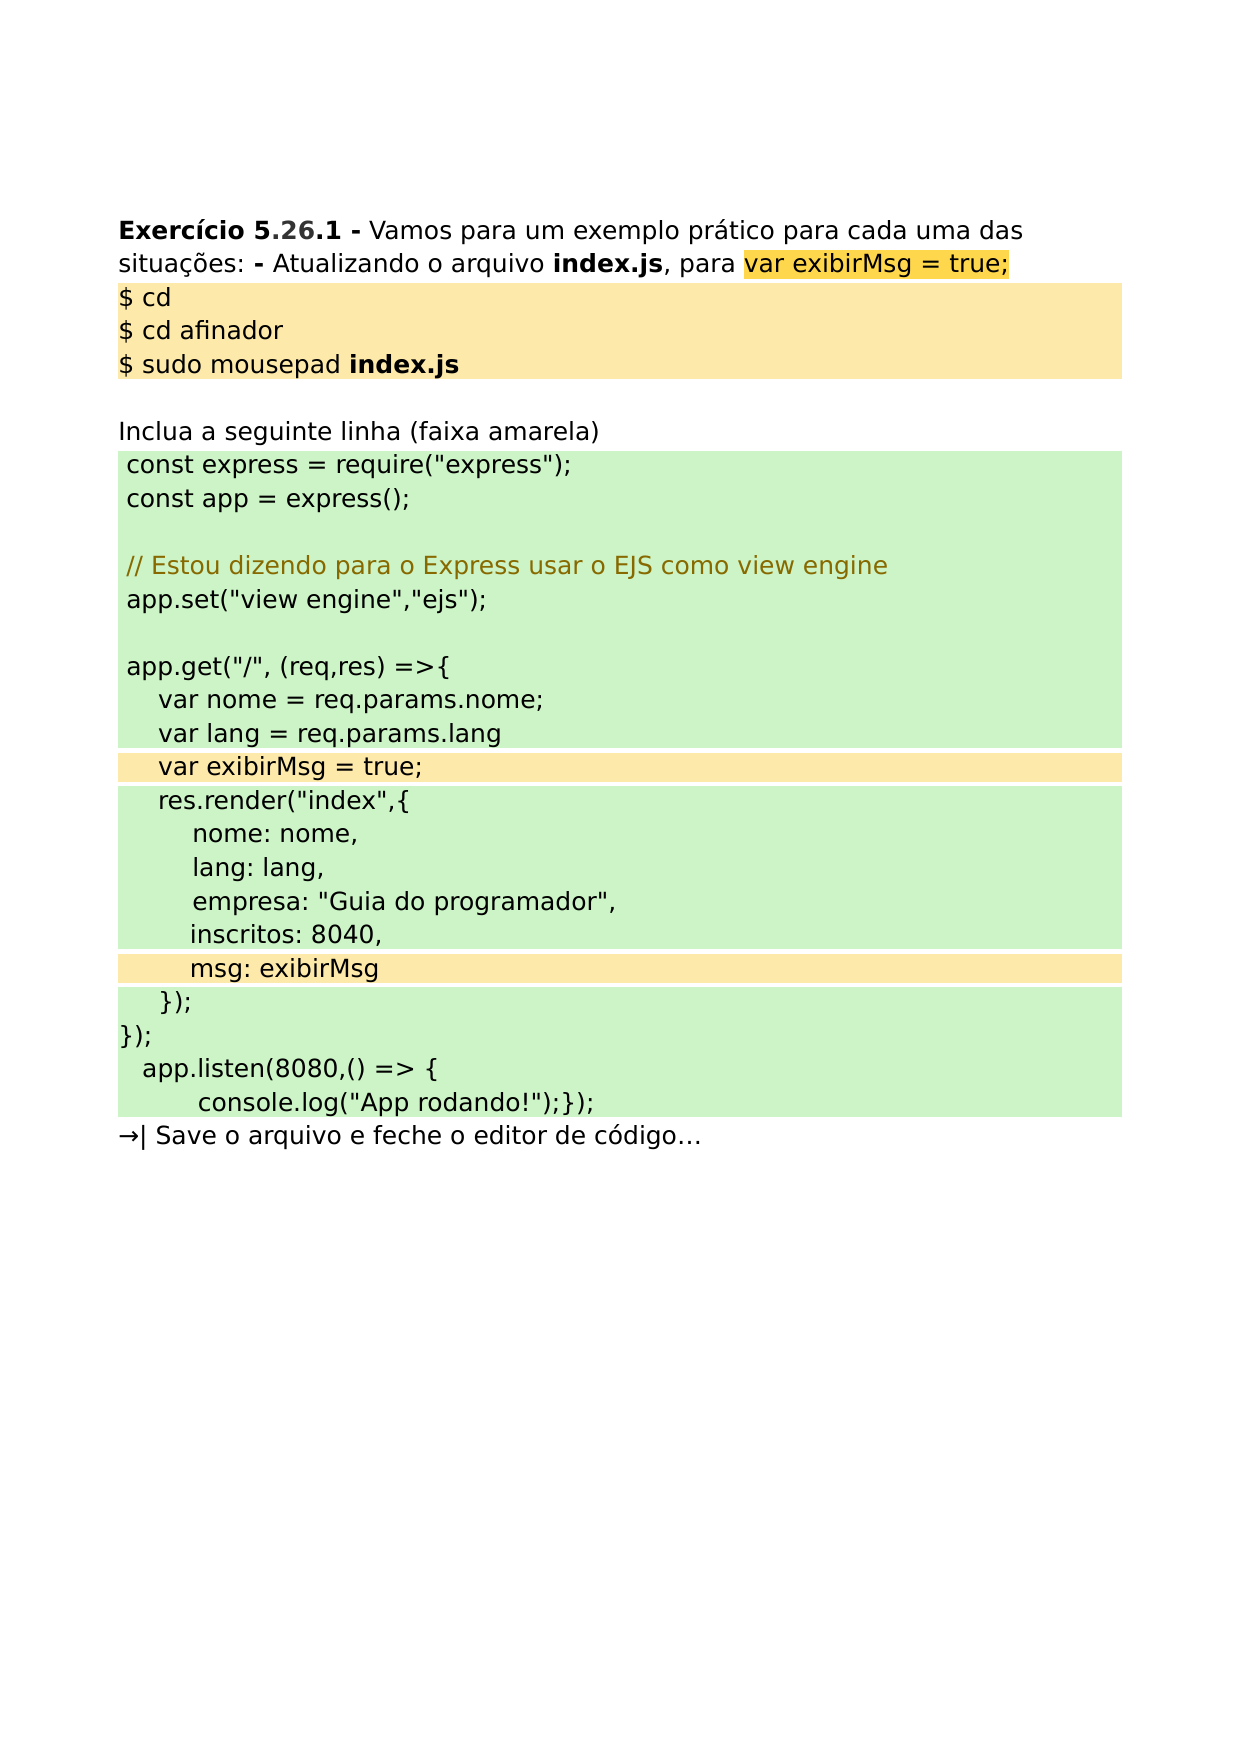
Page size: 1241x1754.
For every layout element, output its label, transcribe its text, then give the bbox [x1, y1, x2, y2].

text Exercício 5.26.1 - Vamos para um exemplo prático para cada uma das situações: - Atualizando o arquivo index.js, para var exibirMsg = true; [118, 216, 1122, 279]
text console.log("App rodando!");}); [118, 1088, 1122, 1117]
text const app = express(); [118, 484, 1122, 513]
text app.get("/", (req,res) =>{ [118, 652, 1122, 681]
text // Estou dizendo para o Express usar o EJS como view engine [118, 551, 1122, 581]
text app.set("view engine","ejs"); [118, 585, 1122, 614]
text res.render("index",{ [118, 786, 1122, 815]
text empresa: "Guia do programador", [118, 887, 1122, 916]
text $ cd afinador [118, 317, 1122, 346]
text $ cd [118, 283, 1122, 312]
text $ sudo mousepad index.js [118, 350, 1122, 379]
text var exibirMsg = true; [118, 753, 1122, 782]
text var nome = req.params.nome; [118, 686, 1122, 715]
text nome: nome, [118, 820, 1122, 849]
text app.listen(8080,() => { [118, 1054, 1122, 1084]
text var lang = req.params.lang [118, 719, 1122, 748]
text →| Save o arquivo e feche o editor de código… [118, 1122, 1122, 1151]
text }); [118, 1021, 1122, 1050]
text Inclua a seguinte linha (faixa amarela) [118, 417, 1122, 446]
text inscritos: 8040, [118, 920, 1122, 949]
text const express = require("express"); [118, 451, 1122, 480]
text lang: lang, [118, 853, 1122, 882]
text }); [118, 987, 1122, 1017]
text msg: exibirMsg [118, 954, 1122, 983]
